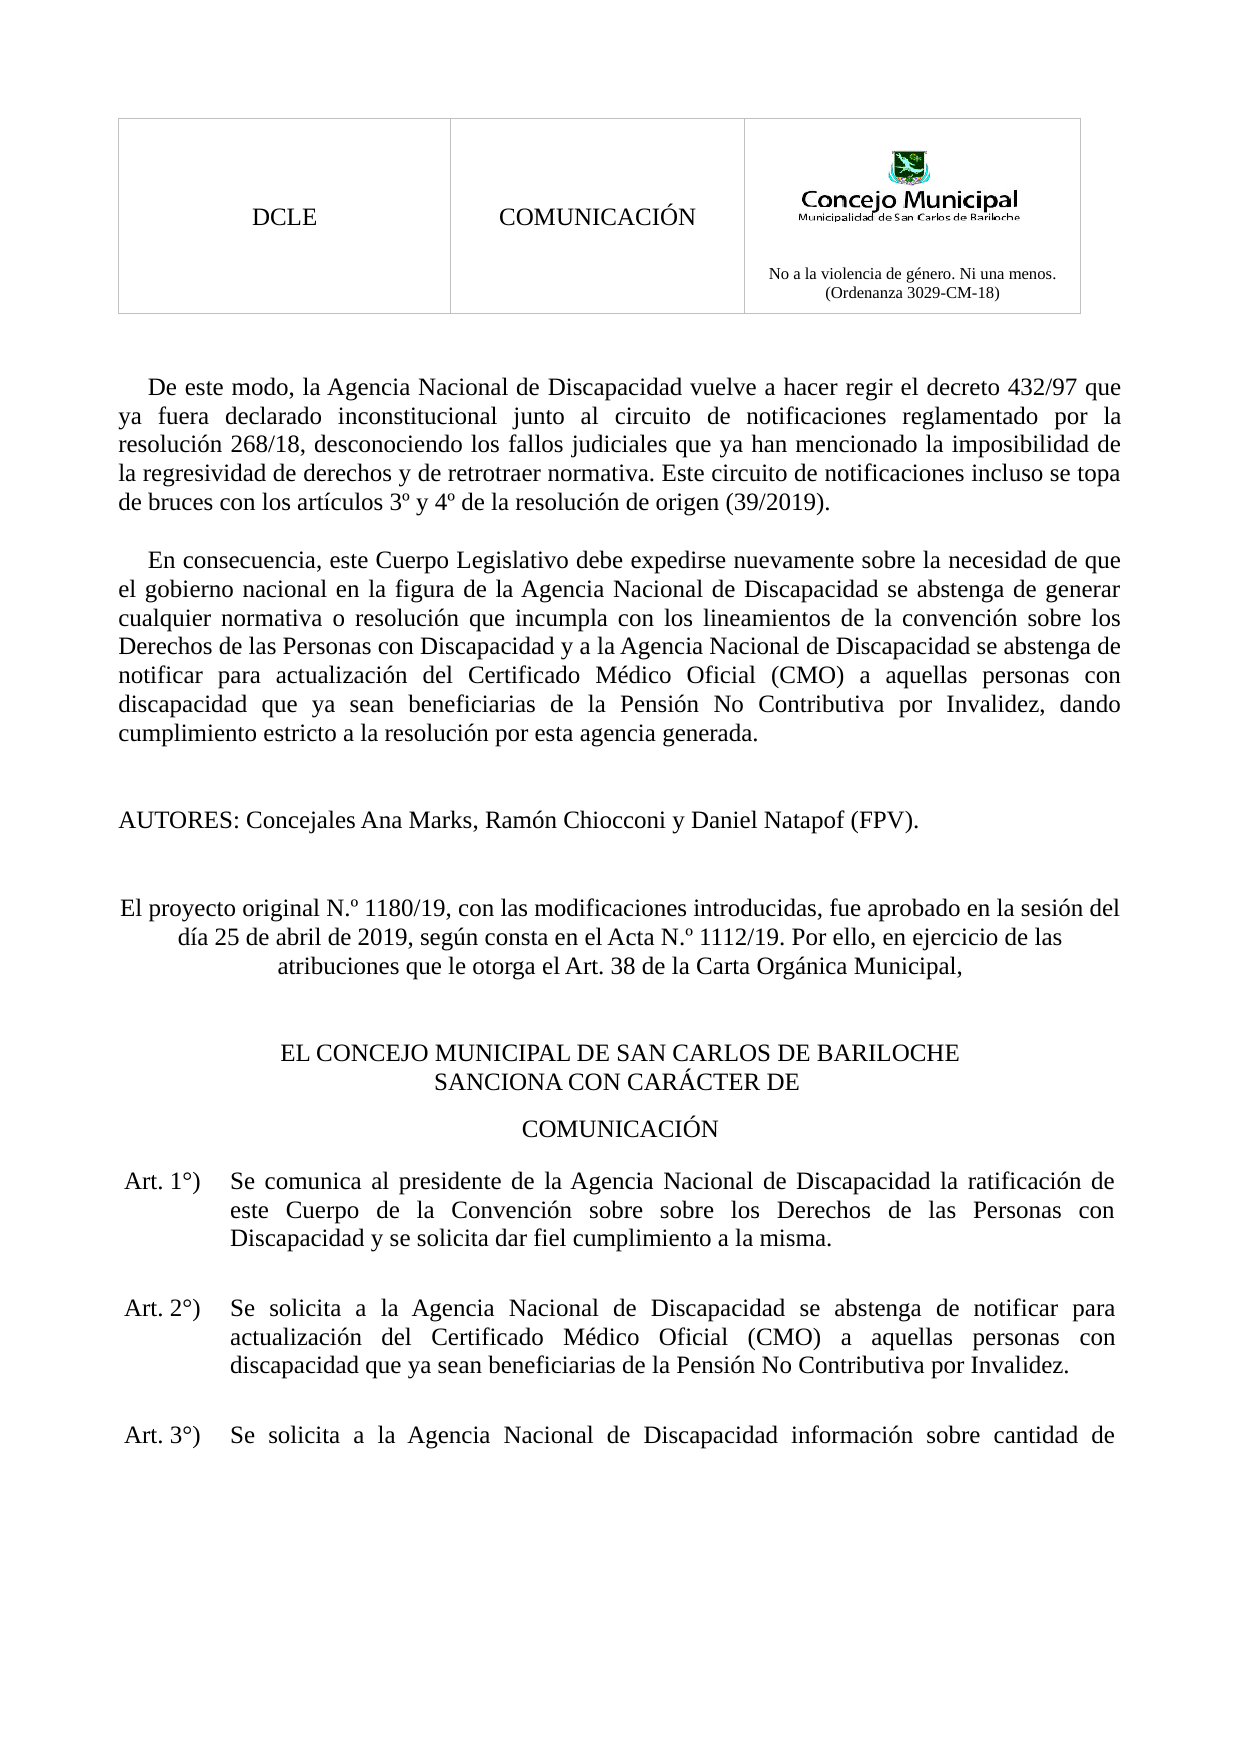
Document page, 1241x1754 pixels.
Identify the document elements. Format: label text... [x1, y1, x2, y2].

text EL CONCEJO MUNICIPAL DE SAN CARLOS DE BARILOCHE SANCIONA CON CARÁCTER DE [236, 1038, 1004, 1096]
table_header Se comunica al presidente de la Agencia Nacional de Discapacidad la ratificación de este Cuerpo de la Convención sobre sobre los Derechos de las Personas con Discapacidad y se solicita dar fiel cumplimiento a la misma. [224, 1160, 1122, 1287]
table_header Art. 1°) [118, 1160, 224, 1287]
text AUTORES: Concejales Ana Marks, Ramón Chiocconi y Daniel Natapof (FPV). [118, 805, 1122, 834]
table_cell Se solicita a la Agencia Nacional de Discapacidad información sobre cantidad de [224, 1415, 1122, 1455]
text En consecuencia, este Cuerpo Legislativo debe expedirse nuevamente sobre la necesidad de que el gobierno nacional en la figura de la Agencia Nacional de Discapacidad se abstenga de generar cualquier normativa o resolución que incumpla con los lineamientos de la convención sobre los Derechos de las Personas con Discapacidad y a la Agencia Nacional de Discapacidad se abstenga de notificar para actualización del Certificado Médico Oficial (CMO) a aquellas personas con discapacidad que ya sean beneficiarias de la Pensión No Contributiva por Invalidez, dando cumplimiento estricto a la resolución por esta agencia generada. [118, 545, 1122, 746]
table_cell Se solicita a la Agencia Nacional de Discapacidad se abstenga de notificar para actualización del Certificado Médico Oficial (CMO) a aquellas personas con discapacidad que ya sean beneficiarias de la Pensión No Contributiva por Invalidez. [224, 1288, 1122, 1414]
table_cell Art. 3°) [118, 1415, 224, 1455]
text COMUNICACIÓN [236, 1114, 1004, 1142]
text De este modo, la Agencia Nacional de Discapacidad vuelve a hacer regir el decreto 432/97 que ya fuera declarado inconstitucional junto al circuito de notificaciones reglamentado por la resolución 268/18, desconociendo los fallos judiciales que ya han mencionado la imposibilidad de la regresividad de derechos y de retrotraer normativa. Este circuito de notificaciones incluso se topa de bruces con los artículos 3º y 4º de la resolución de origen (39/2019). [118, 372, 1122, 516]
text El proyecto original N.º 1180/19, con las modificaciones introducidas, fue aprobado en la sesión del día 25 de abril de 2019, según consta en el Acta N.º 1112/19. Por ello, en ejercicio de las atribuciones que le otorga el Art. 38 de la Carta Orgánica Municipal, [118, 893, 1122, 979]
table_cell Art. 2°) [118, 1288, 224, 1414]
